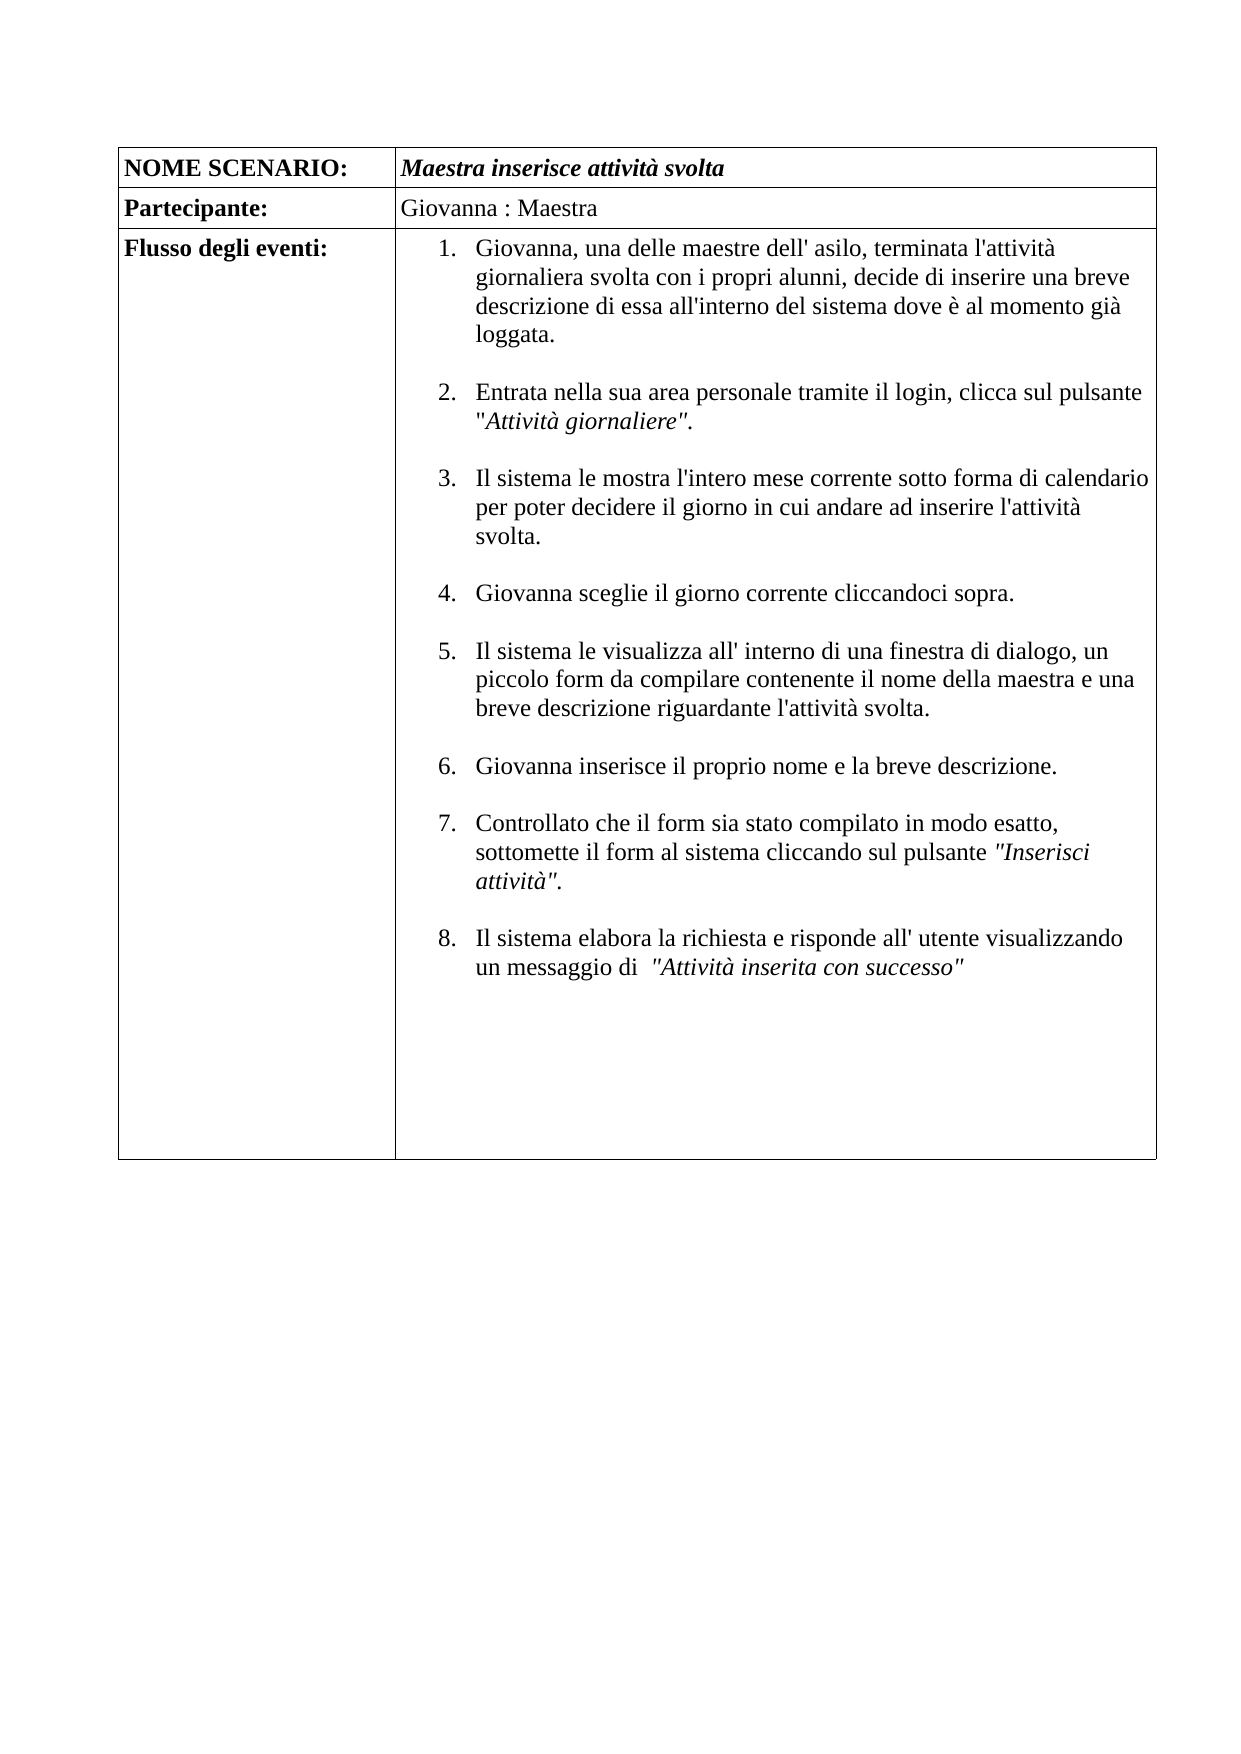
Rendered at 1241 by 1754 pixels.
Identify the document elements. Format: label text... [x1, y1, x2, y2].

table_cell Giovanna, una delle maestre dell' asilo, terminata l'attività giornaliera svolta con i propri alunni, decide di inserire una breve descrizione di essa all'interno del sistema dove è al momento già loggata. Entrata nella sua area personale tramite il login, clicca sul pulsante "Attività giornaliere". Il sistema le mostra l'intero mese corrente sotto forma di calendario per poter decidere il giorno in cui andare ad inserire l'attività svolta. Giovanna sceglie il giorno corrente cliccandoci sopra. Il sistema le visualizza all' interno di una finestra di dialogo, un piccolo form da compilare contenente il nome della maestra e una breve descrizione riguardante l'attività svolta. Giovanna inserisce il proprio nome e la breve descrizione. Controllato che il form sia stato compilato in modo esatto, sottomette il form al sistema cliccando sul pulsante "Inserisci attività". Il sistema elabora la richiesta e risponde all' utente visualizzando un messaggio di "Attività inserita con successo" [396, 229, 1156, 1159]
table_cell Flusso degli eventi: [119, 229, 395, 1159]
table_cell Partecipante: [119, 188, 395, 227]
table_header Maestra inserisce attività svolta [396, 148, 1156, 187]
table_header NOME SCENARIO: [119, 148, 395, 187]
table_cell Giovanna : Maestra [396, 188, 1156, 227]
